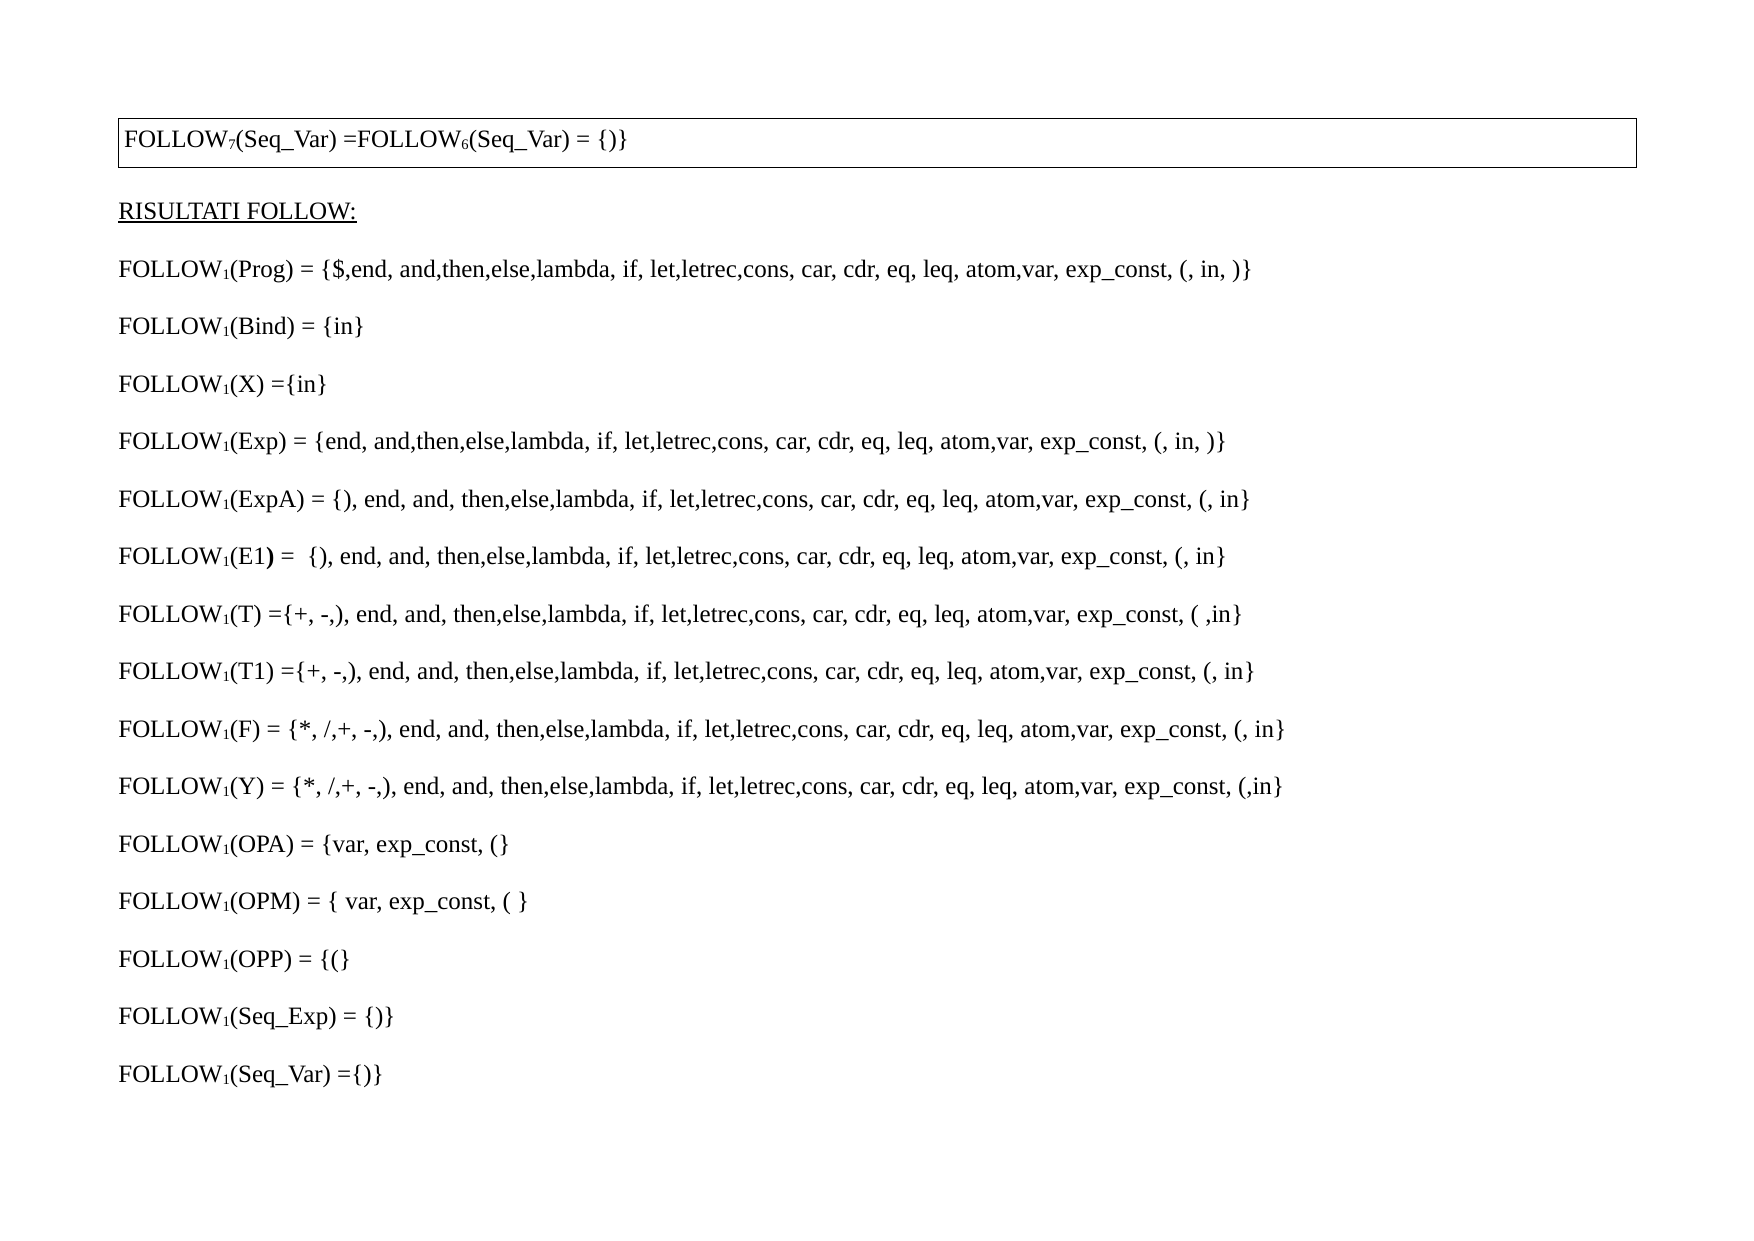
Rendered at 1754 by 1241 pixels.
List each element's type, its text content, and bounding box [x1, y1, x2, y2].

text FOLLOW1(OPP) = {(} [118, 944, 1636, 972]
text FOLLOW1(Exp) = {end, and,then,else,lambda, if, let,letrec,cons, car, cdr, eq, leq, atom,var, exp_const, (, in, )} [118, 426, 1636, 455]
text FOLLOW1(Prog) = {$,end, and,then,else,lambda, if, let,letrec,cons, car, cdr, eq, leq, atom,var, exp_const, (, in, )} [118, 254, 1636, 282]
text RISULTATI FOLLOW: [118, 196, 1636, 225]
text FOLLOW1(Seq_Exp) = {)} [118, 1001, 1636, 1030]
text FOLLOW1(Seq_Var) ={)} [118, 1059, 1636, 1087]
text FOLLOW1(F) = {*, /,+, -,), end, and, then,else,lambda, if, let,letrec,cons, car, cdr, eq, leq, atom,var, exp_const, (, in} [118, 714, 1636, 742]
text FOLLOW1(Bind) = {in} [118, 311, 1636, 340]
text FOLLOW1(T) ={+, -,), end, and, then,else,lambda, if, let,letrec,cons, car, cdr, eq, leq, atom,var, exp_const, ( ,in} [118, 599, 1636, 627]
text FOLLOW1(OPM) = { var, exp_const, ( } [118, 886, 1636, 915]
table_cell FOLLOW7(Seq_Var) =FOLLOW6(Seq_Var) = {)} [119, 119, 1636, 167]
text FOLLOW1(OPA) = {var, exp_const, (} [118, 829, 1636, 857]
text FOLLOW1(E1) = {), end, and, then,else,lambda, if, let,letrec,cons, car, cdr, eq, leq, atom,var, exp_const, (, in} [118, 541, 1636, 570]
text FOLLOW1(Y) = {*, /,+, -,), end, and, then,else,lambda, if, let,letrec,cons, car, cdr, eq, leq, atom,var, exp_const, (,in} [118, 771, 1636, 800]
text FOLLOW1(ExpA) = {), end, and, then,else,lambda, if, let,letrec,cons, car, cdr, eq, leq, atom,var, exp_const, (, in} [118, 484, 1636, 512]
text FOLLOW1(X) ={in} [118, 369, 1636, 397]
text FOLLOW1(T1) ={+, -,), end, and, then,else,lambda, if, let,letrec,cons, car, cdr, eq, leq, atom,var, exp_const, (, in} [118, 656, 1636, 685]
